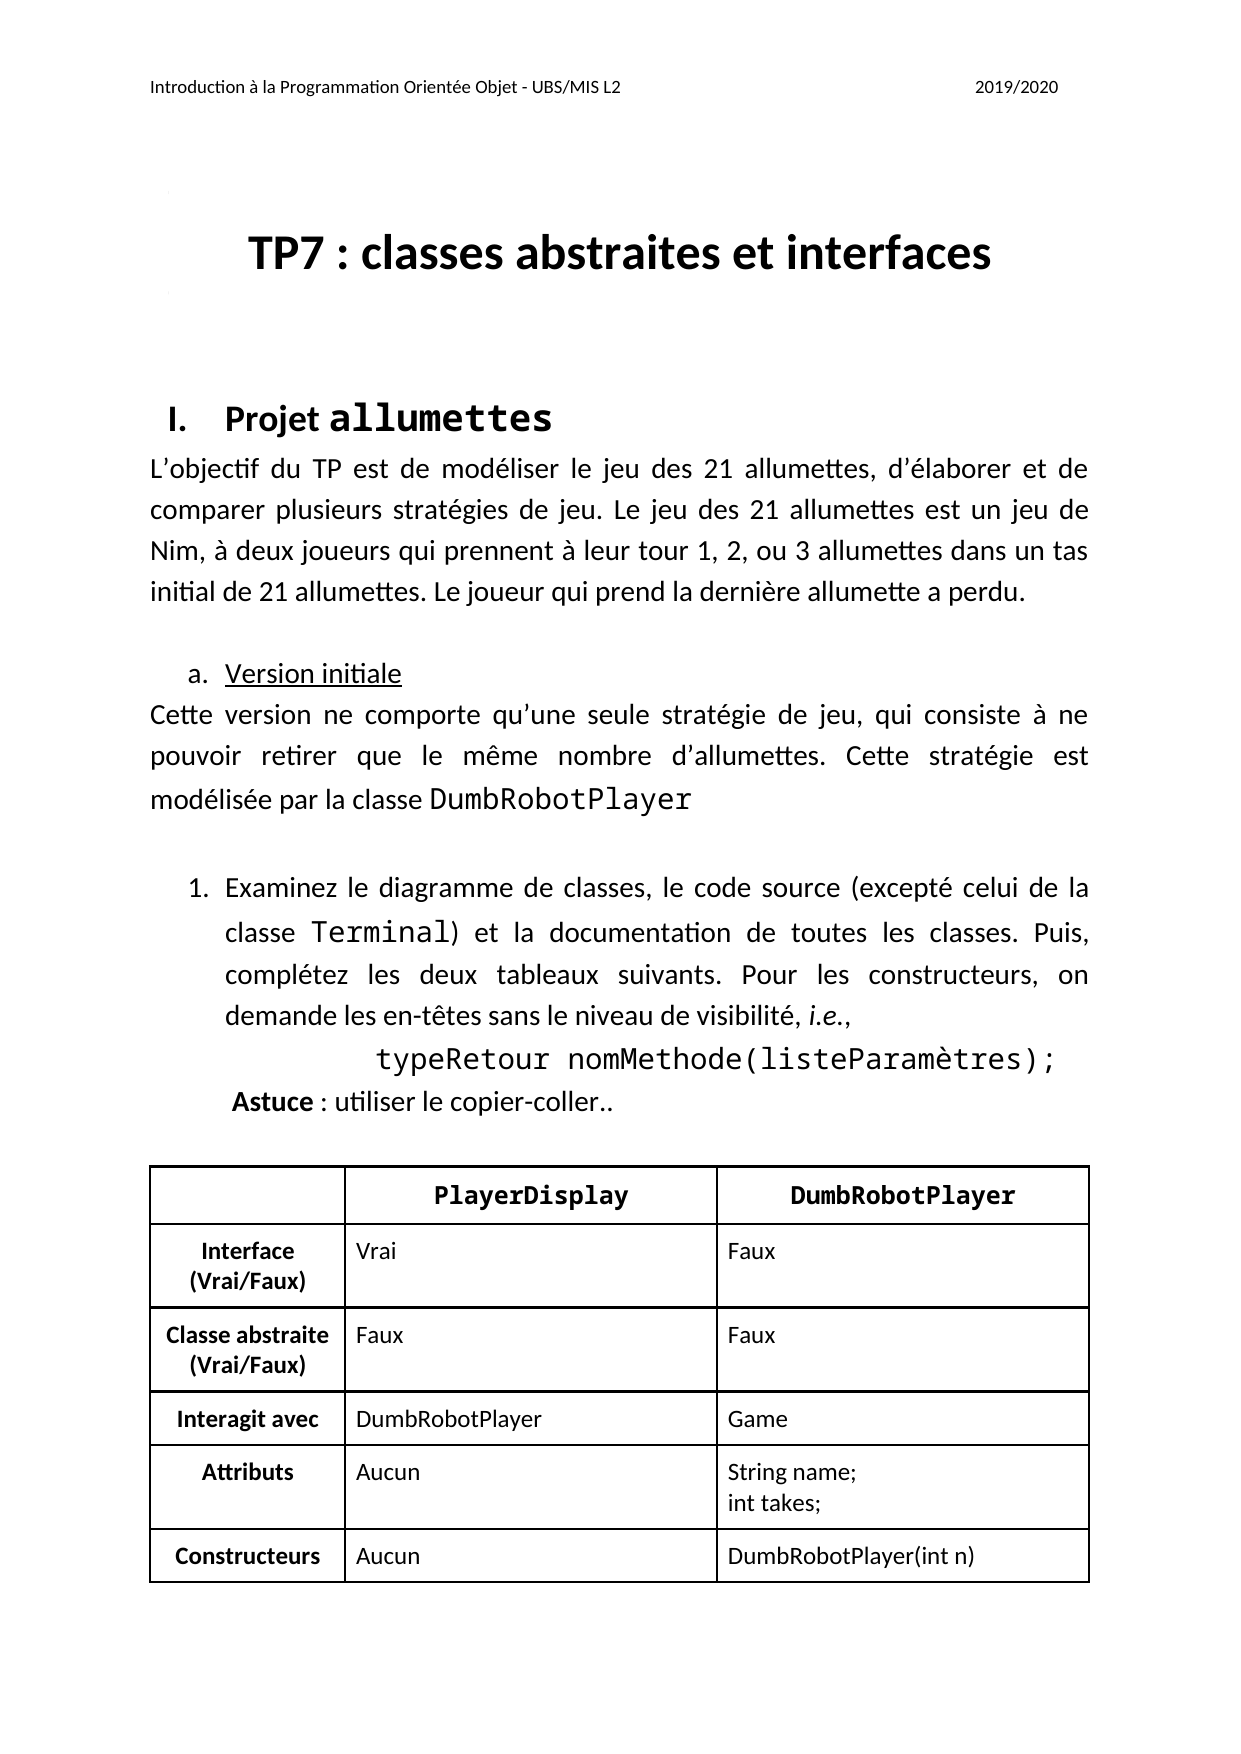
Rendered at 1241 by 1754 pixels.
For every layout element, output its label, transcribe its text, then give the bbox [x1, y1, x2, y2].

table_cell Interagit avec [151, 1393, 344, 1444]
table_cell Game [718, 1393, 1088, 1444]
table_header [151, 1168, 344, 1222]
text Astuce : utiliser le copier-coller.. [225, 1083, 1090, 1119]
table_cell Faux [346, 1309, 716, 1390]
text L’objectif du TP est de modéliser le jeu des 21 allumettes, d’élaborer et de comparer plusieurs stratégies de jeu. Le jeu des 21 allumettes est un jeu de Nim, à deux joueurs qui prennent à leur tour 1, 2, ou 3 allumettes dans un tas initial de 21 allumettes. Le joueur qui prend la dernière allumette a perdu. [150, 450, 1090, 608]
table_cell Classe abstraite (Vrai/Faux) [151, 1309, 344, 1390]
table_cell DumbRobotPlayer [346, 1393, 716, 1444]
text typeRetour nomMethode(listeParamètres); [300, 1038, 1090, 1078]
table_cell String name; int takes; [718, 1446, 1088, 1528]
table_cell Aucun [346, 1446, 716, 1528]
text Cette version ne comporte qu’une seule stratégie de jeu, qui consiste à ne pouvoir retirer que le même nombre d’allumettes. Cette stratégie est modélisée par la classe DumbRobotPlayer [150, 696, 1090, 818]
table_cell Vrai [346, 1225, 716, 1306]
table_header DumbRobotPlayer [718, 1168, 1088, 1222]
table_cell Attributs [151, 1446, 344, 1528]
table_cell Faux [718, 1309, 1088, 1390]
table_cell Aucun [346, 1530, 716, 1581]
list Examinez le diagramme de classes, le code source (excepté celui de la classe Terminal) et la documentation de toutes les classes. Puis, complétez les deux tableaux suivants. Pour les constructeurs, on demande les en-têtes sans le niveau de visibilité, i.e., [187, 869, 1090, 1033]
table_header PlayerDisplay [346, 1168, 716, 1222]
table_cell DumbRobotPlayer(int n) [718, 1530, 1088, 1581]
list Projet allumettes [187, 391, 1090, 442]
list Version initiale [187, 655, 1090, 690]
table_cell Faux [718, 1225, 1088, 1306]
table_cell Interface (Vrai/Faux) [151, 1225, 344, 1306]
table_cell Constructeurs [151, 1530, 344, 1581]
text TP7 : classes abstraites et interfaces [150, 221, 1090, 282]
